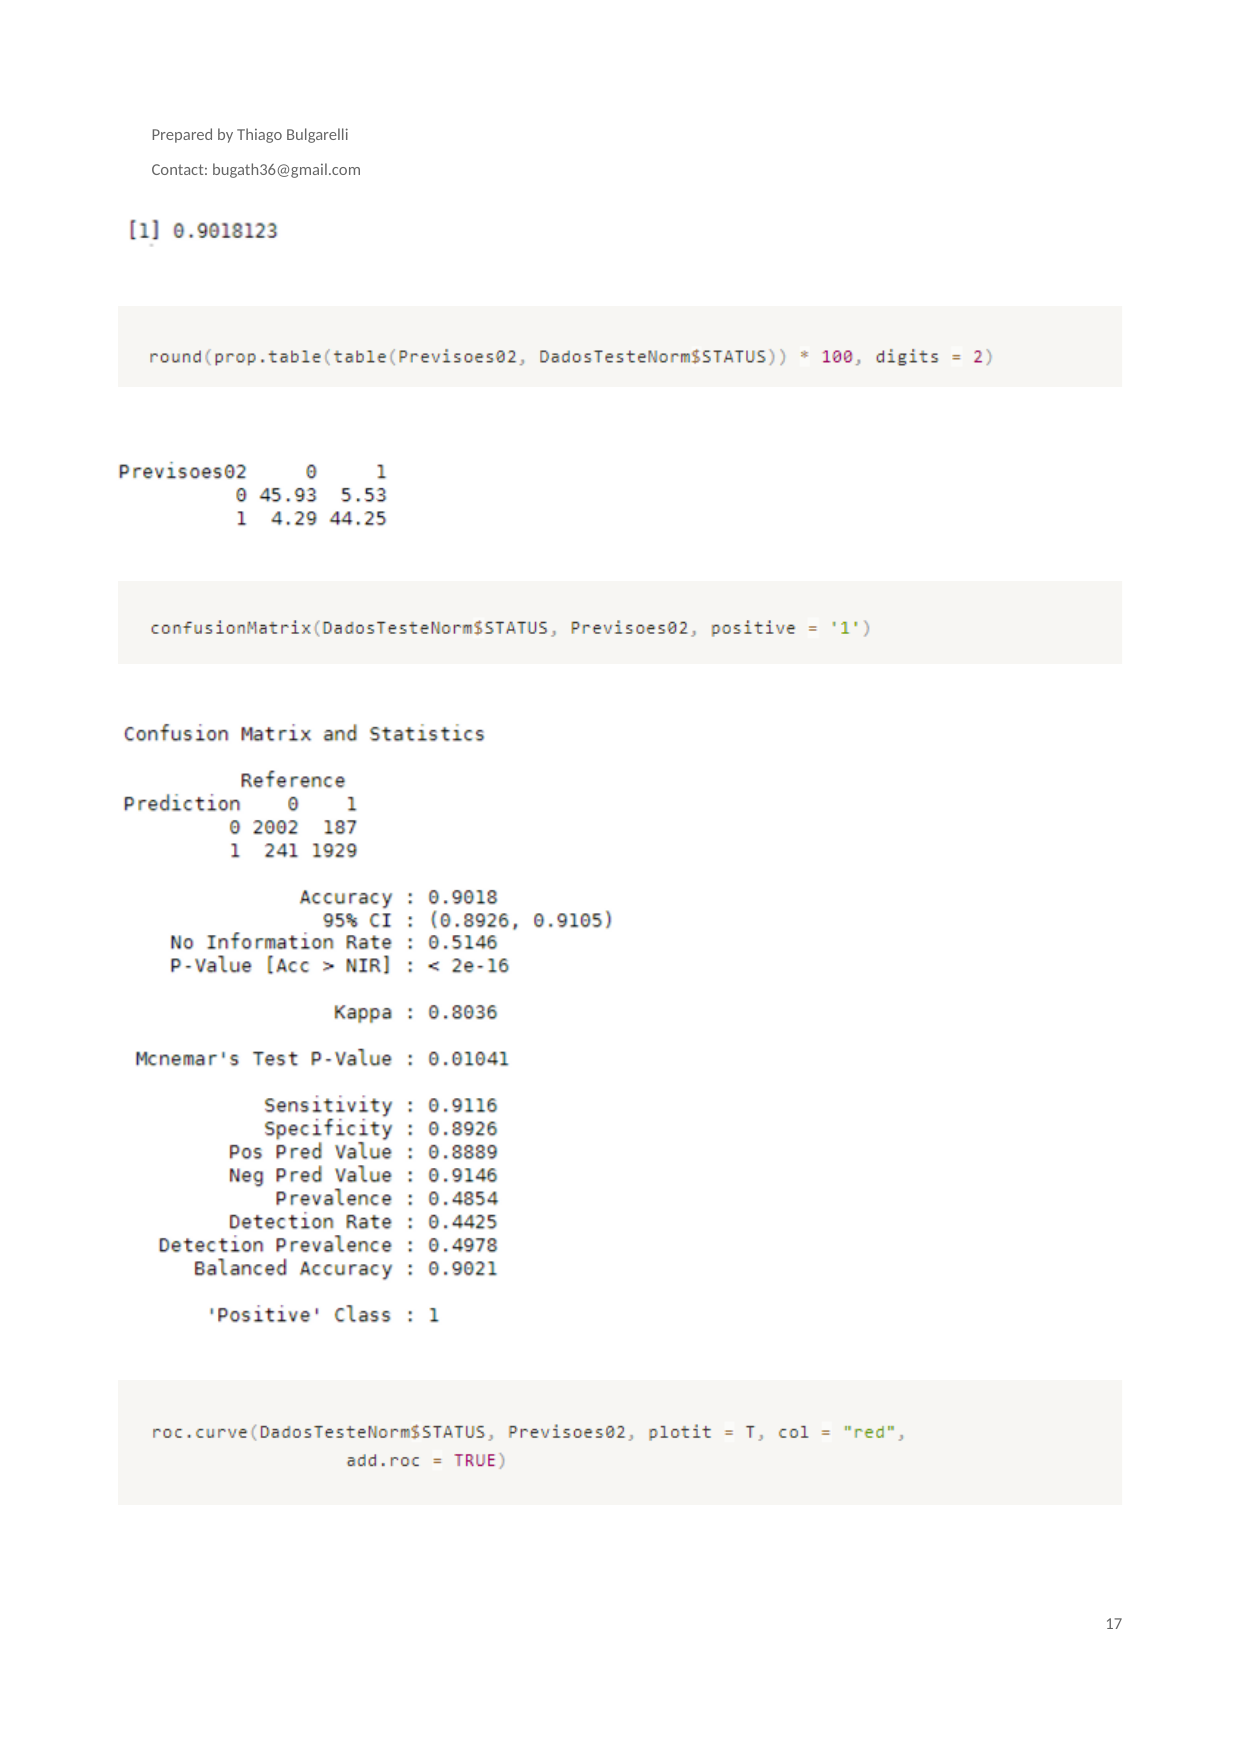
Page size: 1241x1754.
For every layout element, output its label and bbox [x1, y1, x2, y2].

picture [113, 443, 1118, 527]
picture [118, 581, 1123, 664]
picture [118, 306, 1123, 387]
picture [118, 1380, 1123, 1505]
picture [118, 209, 1123, 253]
picture [118, 717, 1123, 1327]
